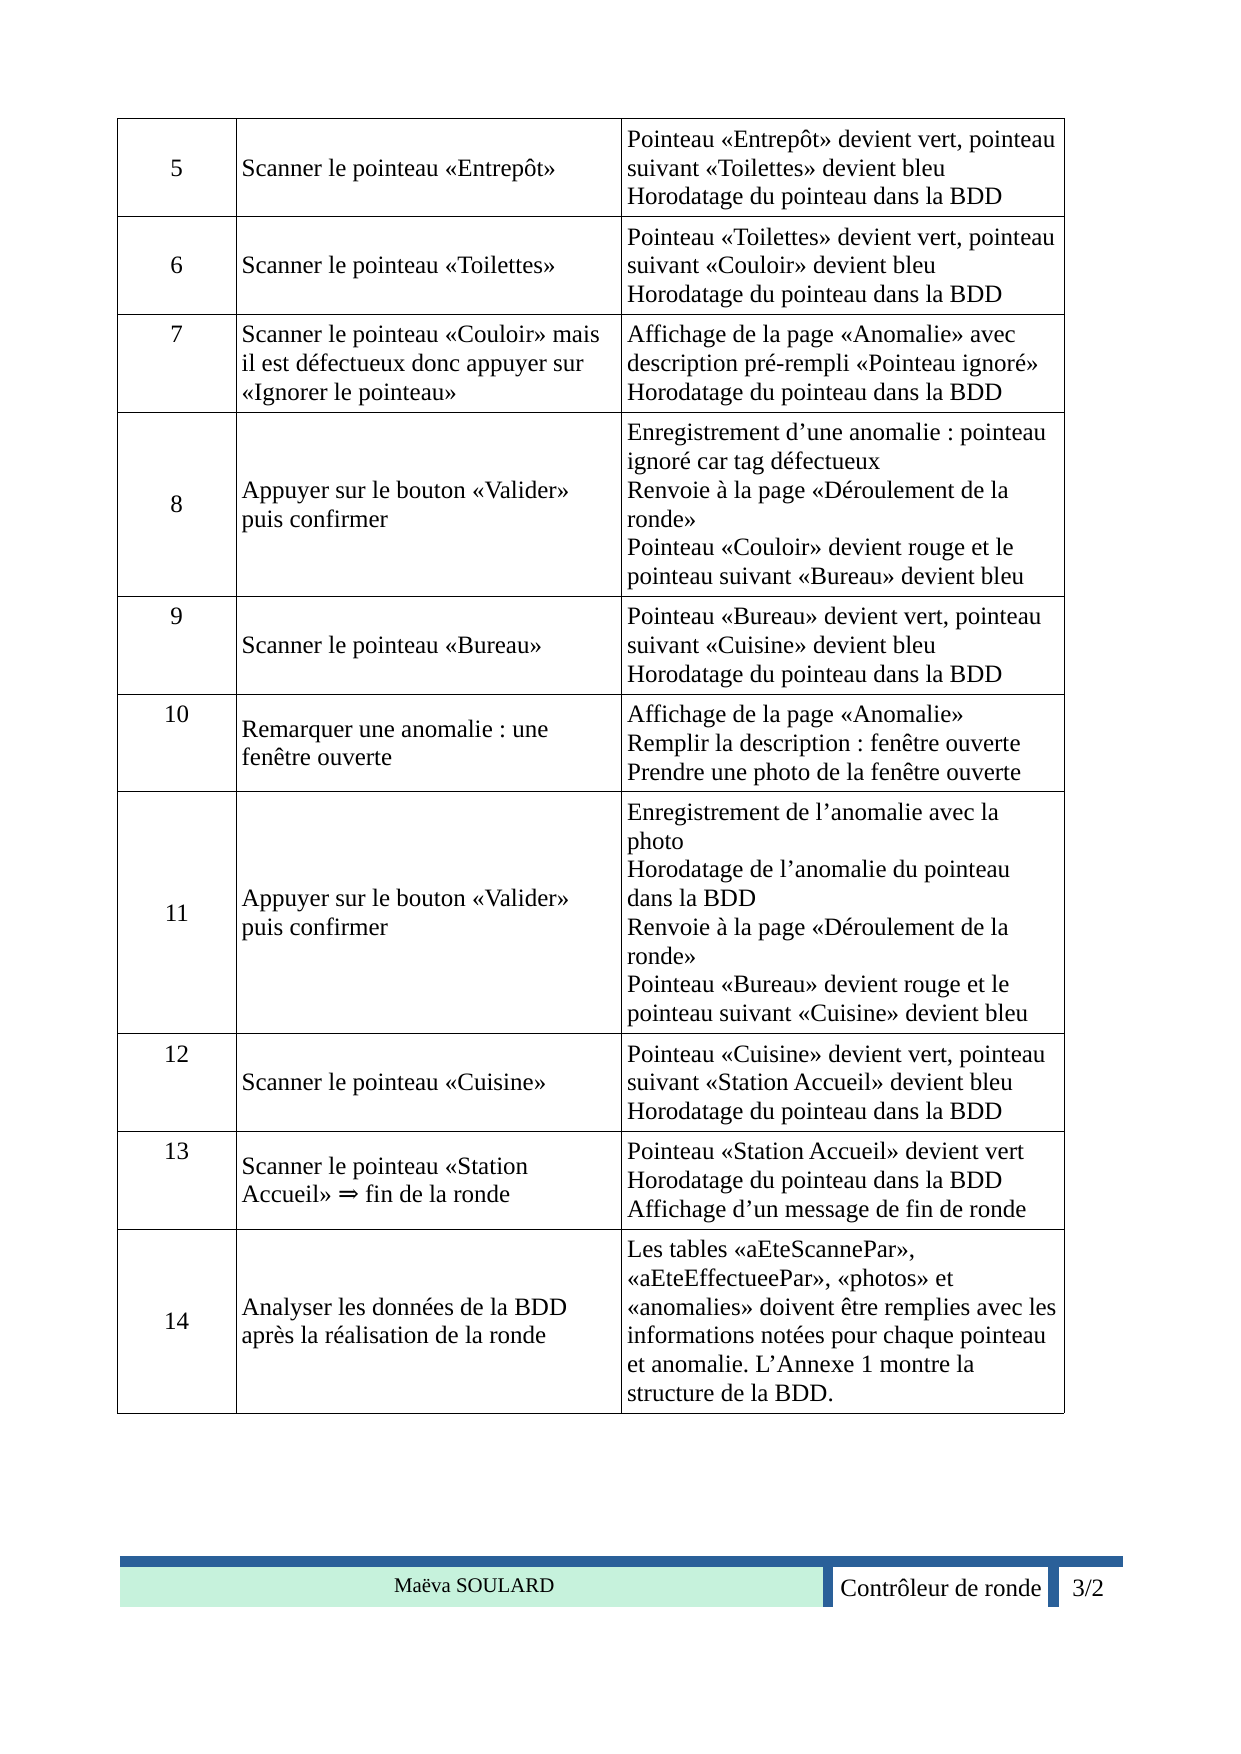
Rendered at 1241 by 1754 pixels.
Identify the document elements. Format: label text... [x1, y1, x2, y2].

table_cell Enregistrement d’une anomalie : pointeau ignoré car tag défectueux Renvoie à la page «Déroulement de la ronde» Pointeau «Couloir» devient rouge et le pointeau suivant «Bureau» devient bleu [622, 413, 1064, 596]
table_cell Appuyer sur le bouton «Valider» puis confirmer [237, 792, 621, 1033]
table_cell 14 [118, 1230, 236, 1412]
table_cell Affichage de la page «Anomalie» avec description pré-rempli «Pointeau ignoré» Horodatage du pointeau dans la BDD [622, 315, 1064, 412]
table_cell Affichage de la page «Anomalie» Remplir la description : fenêtre ouverte Prendre une photo de la fenêtre ouverte [622, 695, 1064, 791]
table_cell 5 [118, 119, 236, 216]
table_cell Scanner le pointeau «Bureau» [237, 597, 621, 693]
table_cell Scanner le pointeau «Cuisine» [237, 1034, 621, 1131]
table_cell 9 [118, 597, 236, 693]
table_cell Scanner le pointeau «Station Accueil» ⇒ fin de la ronde [237, 1132, 621, 1228]
table_cell Pointeau «Cuisine» devient vert, pointeau suivant «Station Accueil» devient bleu Horodatage du pointeau dans la BDD [622, 1034, 1064, 1131]
table_cell Pointeau «Entrepôt» devient vert, pointeau suivant «Toilettes» devient bleu Horodatage du pointeau dans la BDD [622, 119, 1064, 216]
table_cell 10 [118, 695, 236, 791]
table_cell 13 [118, 1132, 236, 1228]
table_cell Scanner le pointeau «Toilettes» [237, 217, 621, 314]
table_cell Les tables «aEteScannePar», «aEteEffectueePar», «photos» et «anomalies» doivent être remplies avec les informations notées pour chaque pointeau et anomalie. L’Annexe 1 montre la structure de la BDD. [622, 1230, 1064, 1412]
table_cell 12 [118, 1034, 236, 1131]
table_cell Enregistrement de l’anomalie avec la photo Horodatage de l’anomalie du pointeau dans la BDD Renvoie à la page «Déroulement de la ronde» Pointeau «Bureau» devient rouge et le pointeau suivant «Cuisine» devient bleu [622, 792, 1064, 1033]
table_cell Pointeau «Bureau» devient vert, pointeau suivant «Cuisine» devient bleu Horodatage du pointeau dans la BDD [622, 597, 1064, 693]
table_cell Analyser les données de la BDD après la réalisation de la ronde [237, 1230, 621, 1412]
table_cell 11 [118, 792, 236, 1033]
table_cell Scanner le pointeau «Entrepôt» [237, 119, 621, 216]
table_cell 8 [118, 413, 236, 596]
table_cell 7 [118, 315, 236, 412]
table_cell Pointeau «Toilettes» devient vert, pointeau suivant «Couloir» devient bleu Horodatage du pointeau dans la BDD [622, 217, 1064, 314]
table_cell 6 [118, 217, 236, 314]
table_cell Pointeau «Station Accueil» devient vert Horodatage du pointeau dans la BDD Affichage d’un message de fin de ronde [622, 1132, 1064, 1228]
table_cell Remarquer une anomalie : une fenêtre ouverte [237, 695, 621, 791]
table_cell Appuyer sur le bouton «Valider» puis confirmer [237, 413, 621, 596]
table_cell Scanner le pointeau «Couloir» mais il est défectueux donc appuyer sur «Ignorer le pointeau» [237, 315, 621, 412]
